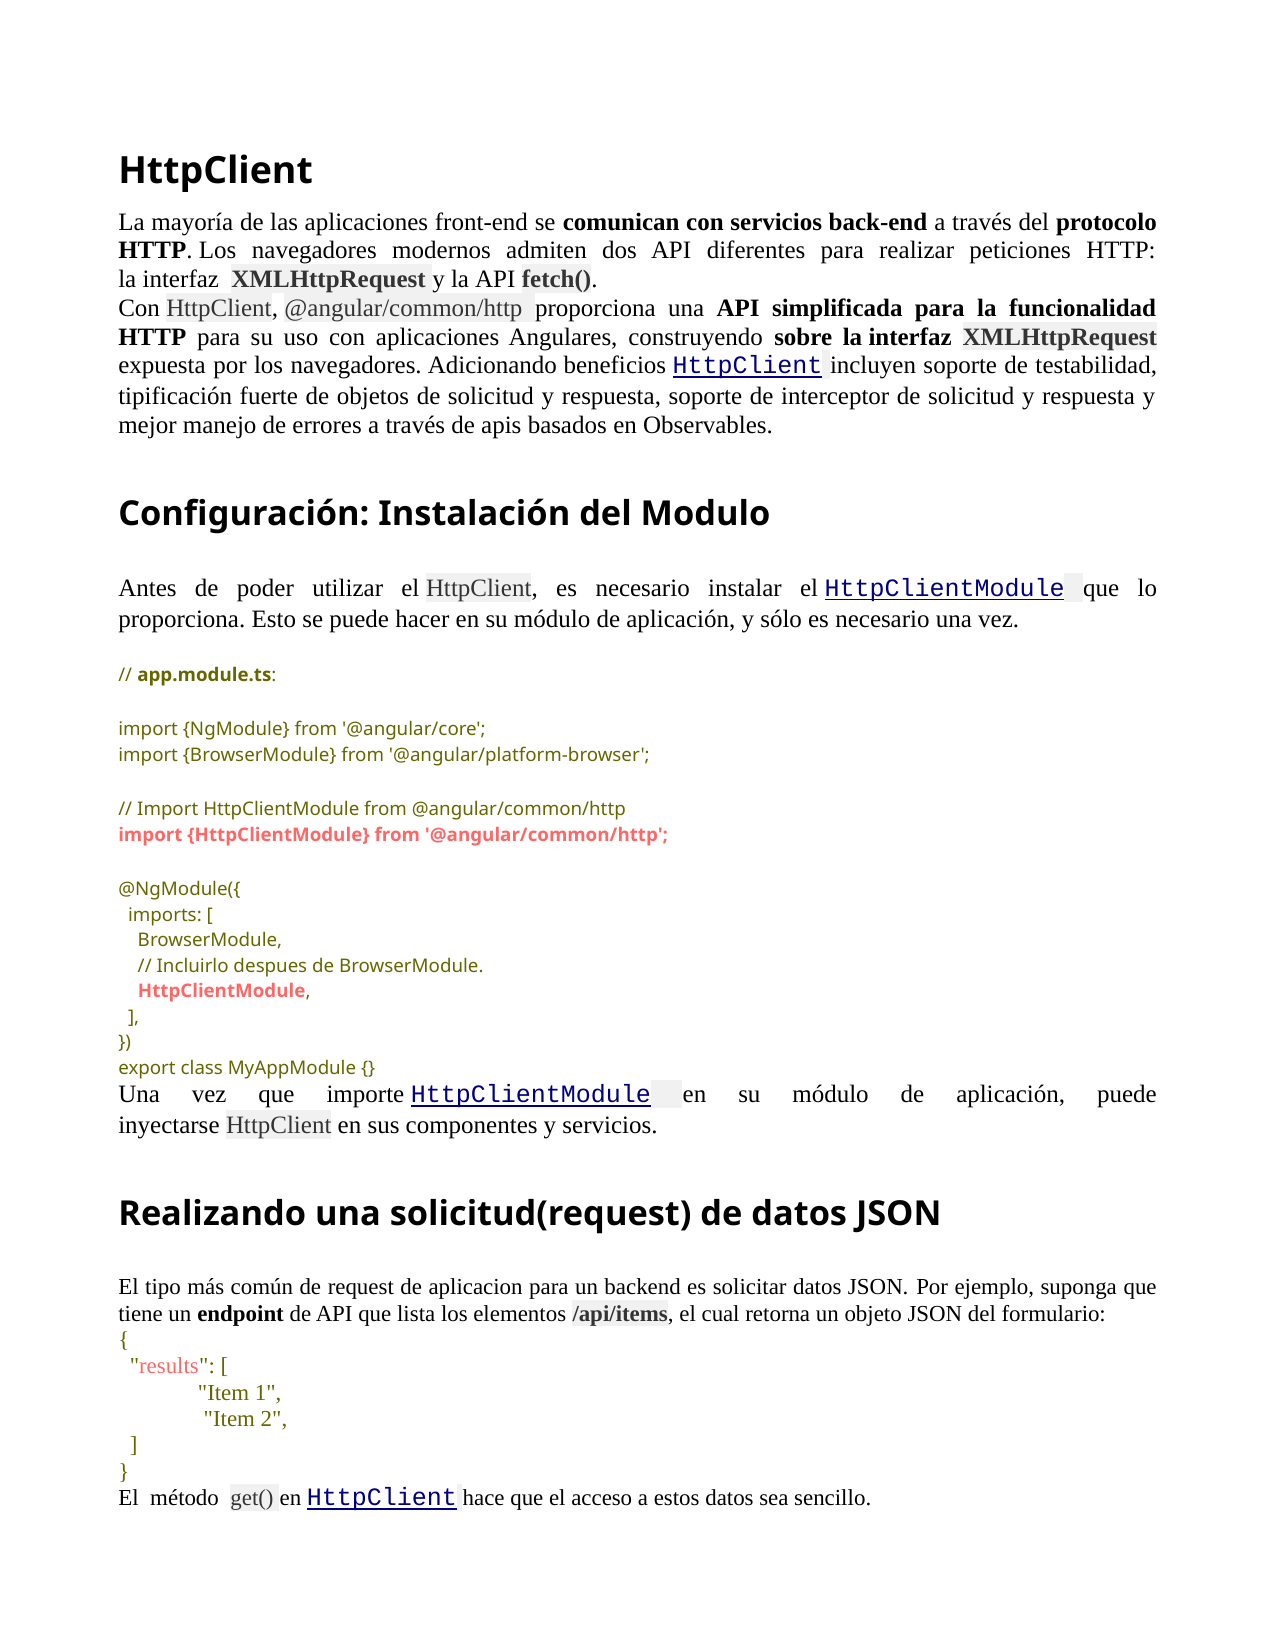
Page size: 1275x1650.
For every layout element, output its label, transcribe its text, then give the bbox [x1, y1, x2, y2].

text @NgModule({ [118, 875, 1157, 901]
text "results": [ [118, 1352, 1157, 1379]
text ], [118, 1003, 1157, 1028]
text // Incluirlo despues de BrowserModule. [118, 952, 1157, 977]
text HttpClientModule, [118, 977, 1157, 1003]
subtitle Configuración: Instalación del Modulo [118, 489, 1157, 536]
text El tipo más común de request de aplicacion para un backend es solicitar datos JSON. Por ejemplo, suponga que tiene un endpoint de API que lista los elementos /api/items, el cual retorna un objeto JSON del formulario: [118, 1273, 1157, 1326]
text import {NgModule} from '@angular/core'; [118, 716, 1157, 741]
text Una vez que importe HttpClientModule en su módulo de aplicación, puede inyectarse HttpClient en sus componentes y servicios. [118, 1079, 1157, 1139]
text }) [118, 1028, 1157, 1054]
text import {BrowserModule} from '@angular/platform-browser'; [118, 741, 1157, 767]
text // Import HttpClientModule from @angular/common/http [118, 796, 1157, 821]
text El método get() en HttpClient hace que el acceso a estos datos sea sencillo. [118, 1484, 1157, 1513]
text imports: [ [118, 901, 1157, 926]
text "Item 1", [118, 1379, 1157, 1405]
text // app.module.ts: [118, 661, 1157, 687]
text Con HttpClient, @angular/common/http proporciona una API simplificada para la funcionalidad HTTP para su uso con aplicaciones Angulares, construyendo sobre la interfaz XMLHttpRequest expuesta por los navegadores. Adicionando beneficios HttpClient incluyen soporte de testabilidad, tipificación fuerte de objetos de solicitud y respuesta, soporte de interceptor de solicitud y respuesta y mejor manejo de errores a través de apis basados ​​en Observables. [118, 293, 1157, 439]
text BrowserModule, [118, 926, 1157, 952]
text import {HttpClientModule} from '@angular/common/http'; [118, 821, 1157, 847]
text La mayoría de las aplicaciones front-end se comunican con servicios back-end a través del protocolo HTTP. Los navegadores modernos admiten dos API diferentes para realizar peticiones HTTP: la interfaz XMLHttpRequest y la API fetch(). [118, 207, 1157, 293]
subtitle HttpClient [118, 143, 1157, 194]
text Antes de poder utilizar el HttpClient, es necesario instalar el HttpClientModule que lo proporciona. Esto se puede hacer en su módulo de aplicación, y sólo es necesario una vez. [118, 573, 1157, 633]
text } [118, 1458, 1157, 1484]
text { [118, 1326, 1157, 1352]
text "Item 2", [118, 1405, 1157, 1432]
text export class MyAppModule {} [118, 1054, 1157, 1079]
text ] [118, 1432, 1157, 1458]
subtitle Realizando una solicitud(request) de datos JSON [118, 1189, 1157, 1236]
